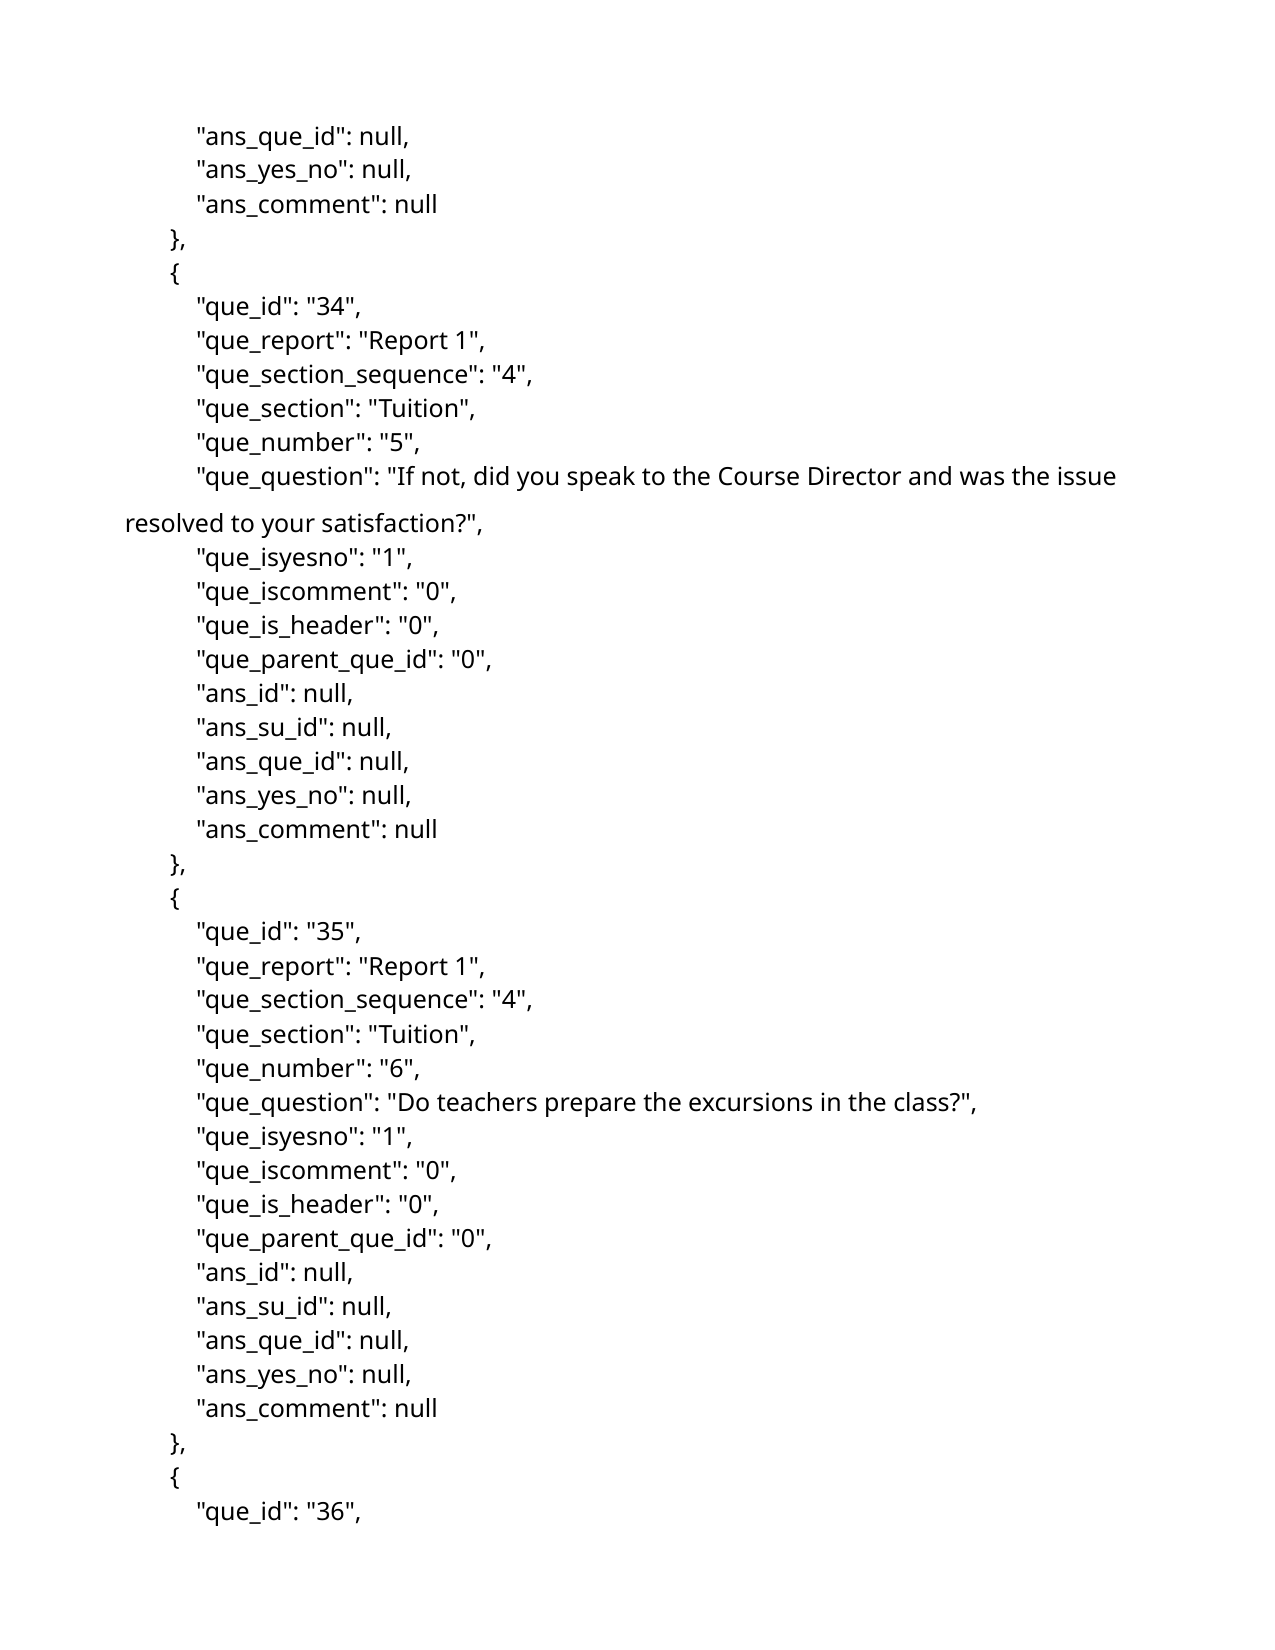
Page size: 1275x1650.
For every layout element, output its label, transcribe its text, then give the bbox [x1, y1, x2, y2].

text resolved to your satisfaction?", "que_isyesno": "1", "que_iscomment": "0", "que_is_header": "0", "que_parent_que_id": "0", "ans_id": null, "ans_su_id": null, "ans_que_id": null, "ans_yes_no": null, "ans_comment": null }, { "que_id": "35", "que_report": "Report 1", "que_section_sequence": "4", "que_section": "Tuition", "que_number": "6", "que_question": "Do teachers prepare the excursions in the class?", "que_isyesno": "1", "que_iscomment": "0", "que_is_header": "0", "que_parent_que_id": "0", "ans_id": null, "ans_su_id": null, "ans_que_id": null, "ans_yes_no": null, "ans_comment": null }, { "que_id": "36", [118, 505, 1157, 1527]
text "ans_que_id": null, "ans_yes_no": null, "ans_comment": null }, { "que_id": "34", "que_report": "Report 1", "que_section_sequence": "4", "que_section": "Tuition", "que_number": "5", "que_question": "If not, did you speak to the Course Director and was the issue [118, 118, 1157, 493]
